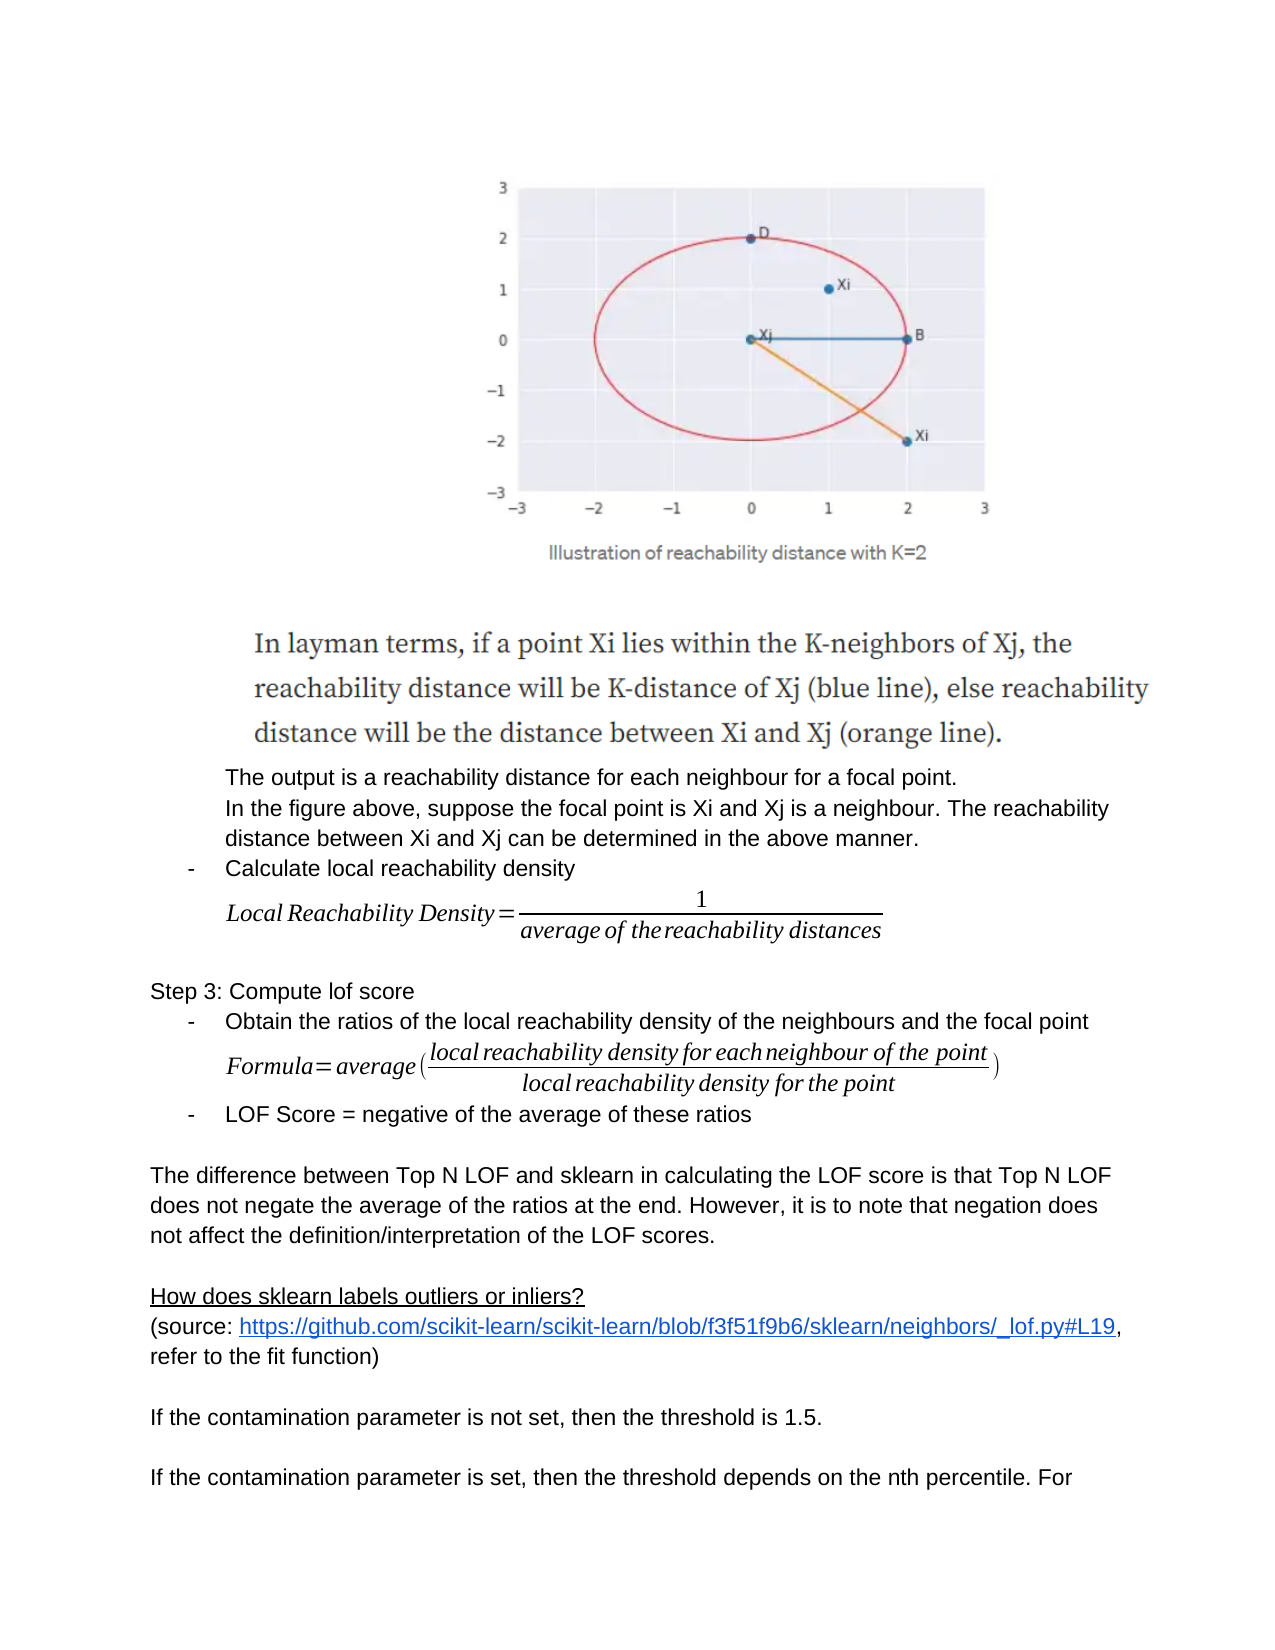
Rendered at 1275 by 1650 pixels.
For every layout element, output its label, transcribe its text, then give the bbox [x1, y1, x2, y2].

list Calculate local reachability density [187, 855, 1125, 881]
text Step 3: Compute lof score [150, 978, 1125, 1004]
text (source: https://github.com/scikit-learn/scikit-learn/blob/f3f51f9b6/sklearn/neighbors/_lof.py#L19, refer to the fit function) [150, 1313, 1125, 1369]
text If the contamination parameter is not set, then the threshold is 1.5. [150, 1403, 1125, 1430]
text The output is a reachability distance for each neighbour for a focal point. [225, 764, 1125, 791]
text How does sklearn labels outliers or inliers? [150, 1283, 1125, 1309]
list Obtain the ratios of the local reachability density of the neighbours and the focal point [187, 1008, 1125, 1035]
picture [225, 150, 1200, 761]
list LOF Score = negative of the average of these ratios [187, 1101, 1125, 1128]
text In the figure above, suppose the focal point is Xi and Xj is a neighbour. The reachability distance between Xi and Xj can be determined in the above manner. [225, 794, 1125, 851]
text The difference between Top N LOF and sklearn in calculating the LOF score is that Top N LOF does not negate the average of the ratios at the end. However, it is to note that negation does not affect the definition/interpretation of the LOF scores. [150, 1162, 1125, 1248]
text If the contamination parameter is set, then the threshold depends on the nth percentile. For [150, 1464, 1125, 1490]
